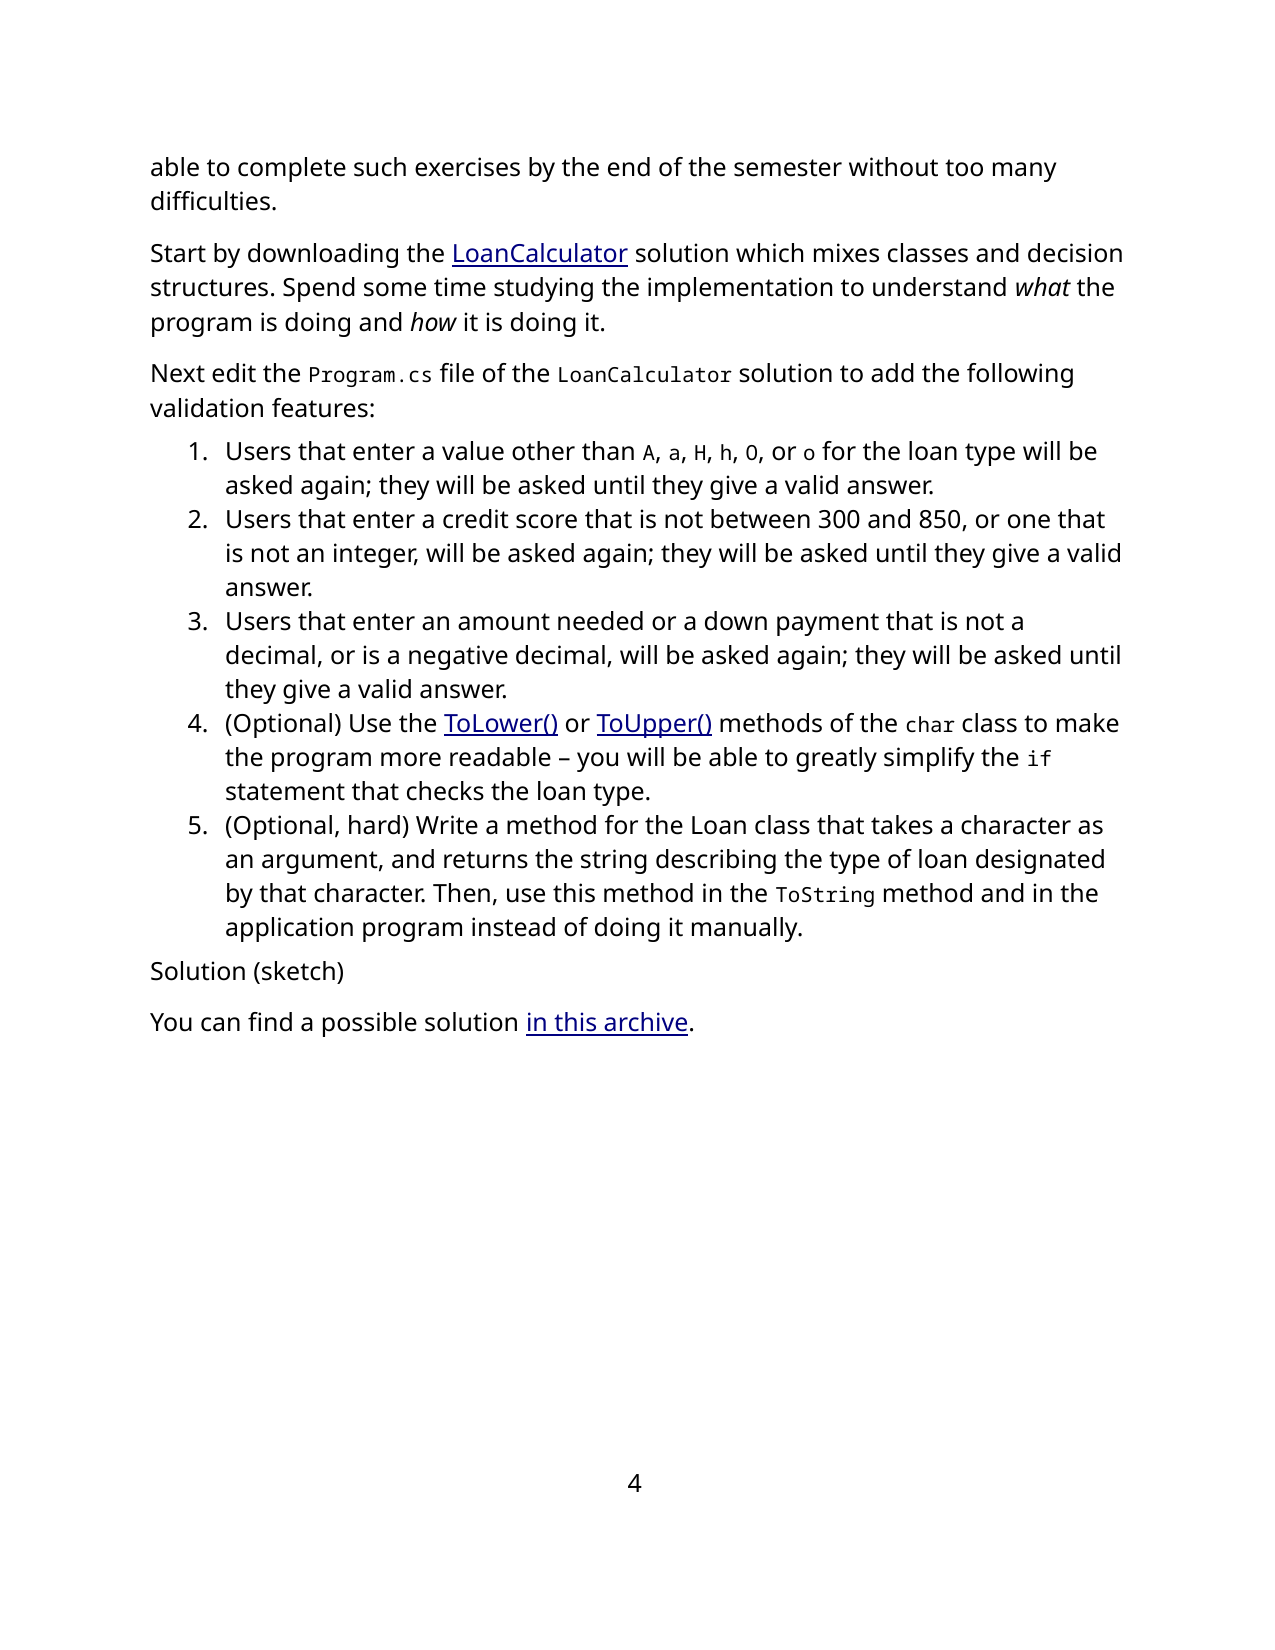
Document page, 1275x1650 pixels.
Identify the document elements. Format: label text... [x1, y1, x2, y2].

text able to complete such exercises by the end of the semester without too many difficulties. [150, 150, 1125, 218]
text Solution (sketch) [150, 953, 1125, 987]
list (Optional, hard) Write a method for the Loan class that takes a character as an argument, and returns the string describing the type of loan designated by that character. Then, use this method in the ToString method and in the application program instead of doing it manually. [187, 808, 1125, 944]
list Users that enter an amount needed or a down payment that is not a decimal, or is a negative decimal, will be asked again; they will be asked until they give a valid answer. [187, 603, 1125, 706]
list Users that enter a credit score that is not between 300 and 850, or one that is not an integer, will be asked again; they will be asked until they give a valid answer. [187, 501, 1125, 603]
list Users that enter a value other than A, a, H, h, O, or o for the loan type will be asked again; they will be asked until they give a valid answer. [187, 433, 1125, 501]
text You can find a possible solution in this archive. [150, 1005, 1125, 1039]
list (Optional) Use the ToLower() or ToUpper() methods of the char class to make the program more readable – you will be able to greatly simplify the if statement that checks the loan type. [187, 706, 1125, 808]
text Start by downloading the LoanCalculator solution which mixes classes and decision structures. Spend some time studying the implementation to understand what the program is doing and how it is doing it. [150, 236, 1125, 338]
text Next edit the Program.cs file of the LoanCalculator solution to add the following validation features: [150, 356, 1125, 424]
